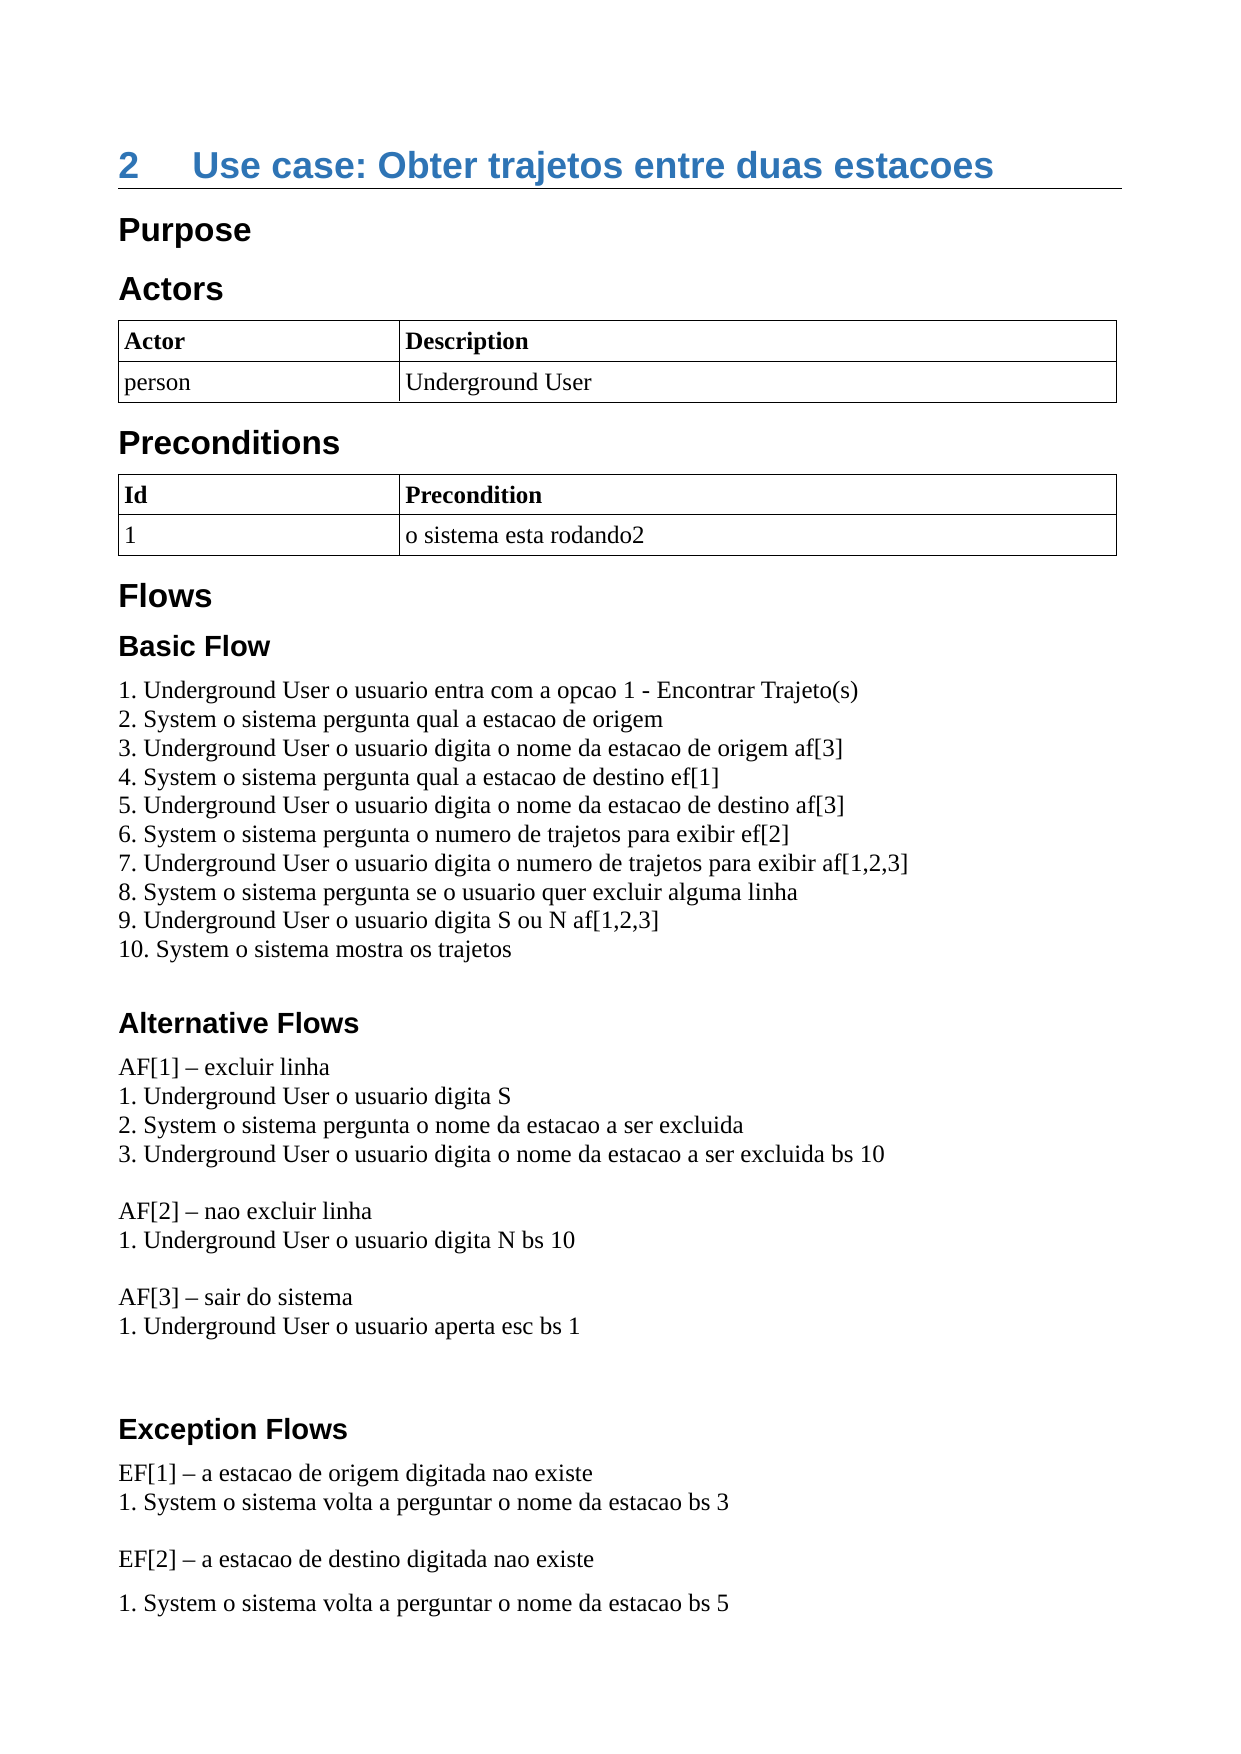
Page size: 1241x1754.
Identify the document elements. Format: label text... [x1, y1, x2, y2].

text 9. Underground User o usuario digita S ou N af[1,2,3] [118, 906, 1122, 934]
subtitle Preconditions [118, 423, 1122, 461]
text EF[1] – a estacao de origem digitada nao existe [118, 1458, 1122, 1487]
text 6. System o sistema pergunta o numero de trajetos para exibir ef[2] [118, 819, 1122, 848]
text 2. System o sistema pergunta qual a estacao de origem [118, 704, 1122, 733]
text 4. System o sistema pergunta qual a estacao de destino ef[1] [118, 762, 1122, 791]
text 1. Underground User o usuario digita S [118, 1081, 1122, 1110]
text 1. Underground User o usuario entra com a opcao 1 - Encontrar Trajeto(s) [118, 676, 1122, 704]
table_cell 1 [119, 515, 399, 555]
table_header Precondition [400, 475, 1116, 514]
text 1. Underground User o usuario aperta esc bs 1 [118, 1311, 1122, 1340]
text 3. Underground User o usuario digita o nome da estacao de origem af[3] [118, 733, 1122, 762]
table_cell person [119, 362, 399, 401]
subtitle Actors [118, 269, 1122, 307]
text 8. System o sistema pergunta se o usuario quer excluir alguma linha [118, 877, 1122, 906]
subtitle Alternative Flows [118, 1006, 1122, 1040]
table_header Actor [119, 321, 399, 361]
subtitle Use case: Obter trajetos entre duas estacoes [118, 143, 1122, 188]
table_header Id [119, 475, 399, 514]
text 3. Underground User o usuario digita o nome da estacao a ser excluida bs 10 [118, 1139, 1122, 1167]
table_cell Underground User [400, 362, 1116, 401]
text 1. System o sistema volta a perguntar o nome da estacao bs 3 [118, 1487, 1122, 1516]
text AF[1] – excluir linha [118, 1052, 1122, 1081]
text AF[2] – nao excluir linha [118, 1196, 1122, 1225]
text EF[2] – a estacao de destino digitada nao existe [118, 1544, 1122, 1573]
text 1. Underground User o usuario digita N bs 10 [118, 1225, 1122, 1254]
text 2. System o sistema pergunta o nome da estacao a ser excluida [118, 1110, 1122, 1139]
subtitle Purpose [118, 210, 1122, 248]
table_cell o sistema esta rodando2 [400, 515, 1116, 555]
text 5. Underground User o usuario digita o nome da estacao de destino af[3] [118, 791, 1122, 819]
text 10. System o sistema mostra os trajetos [118, 934, 1122, 963]
text 7. Underground User o usuario digita o numero de trajetos para exibir af[1,2,3] [118, 848, 1122, 877]
subtitle Basic Flow [118, 629, 1122, 663]
table_header Description [400, 321, 1116, 361]
text 1. System o sistema volta a perguntar o nome da estacao bs 5 [118, 1588, 1122, 1616]
text AF[3] – sair do sistema [118, 1282, 1122, 1311]
subtitle Flows [118, 576, 1122, 615]
subtitle Exception Flows [118, 1412, 1122, 1446]
